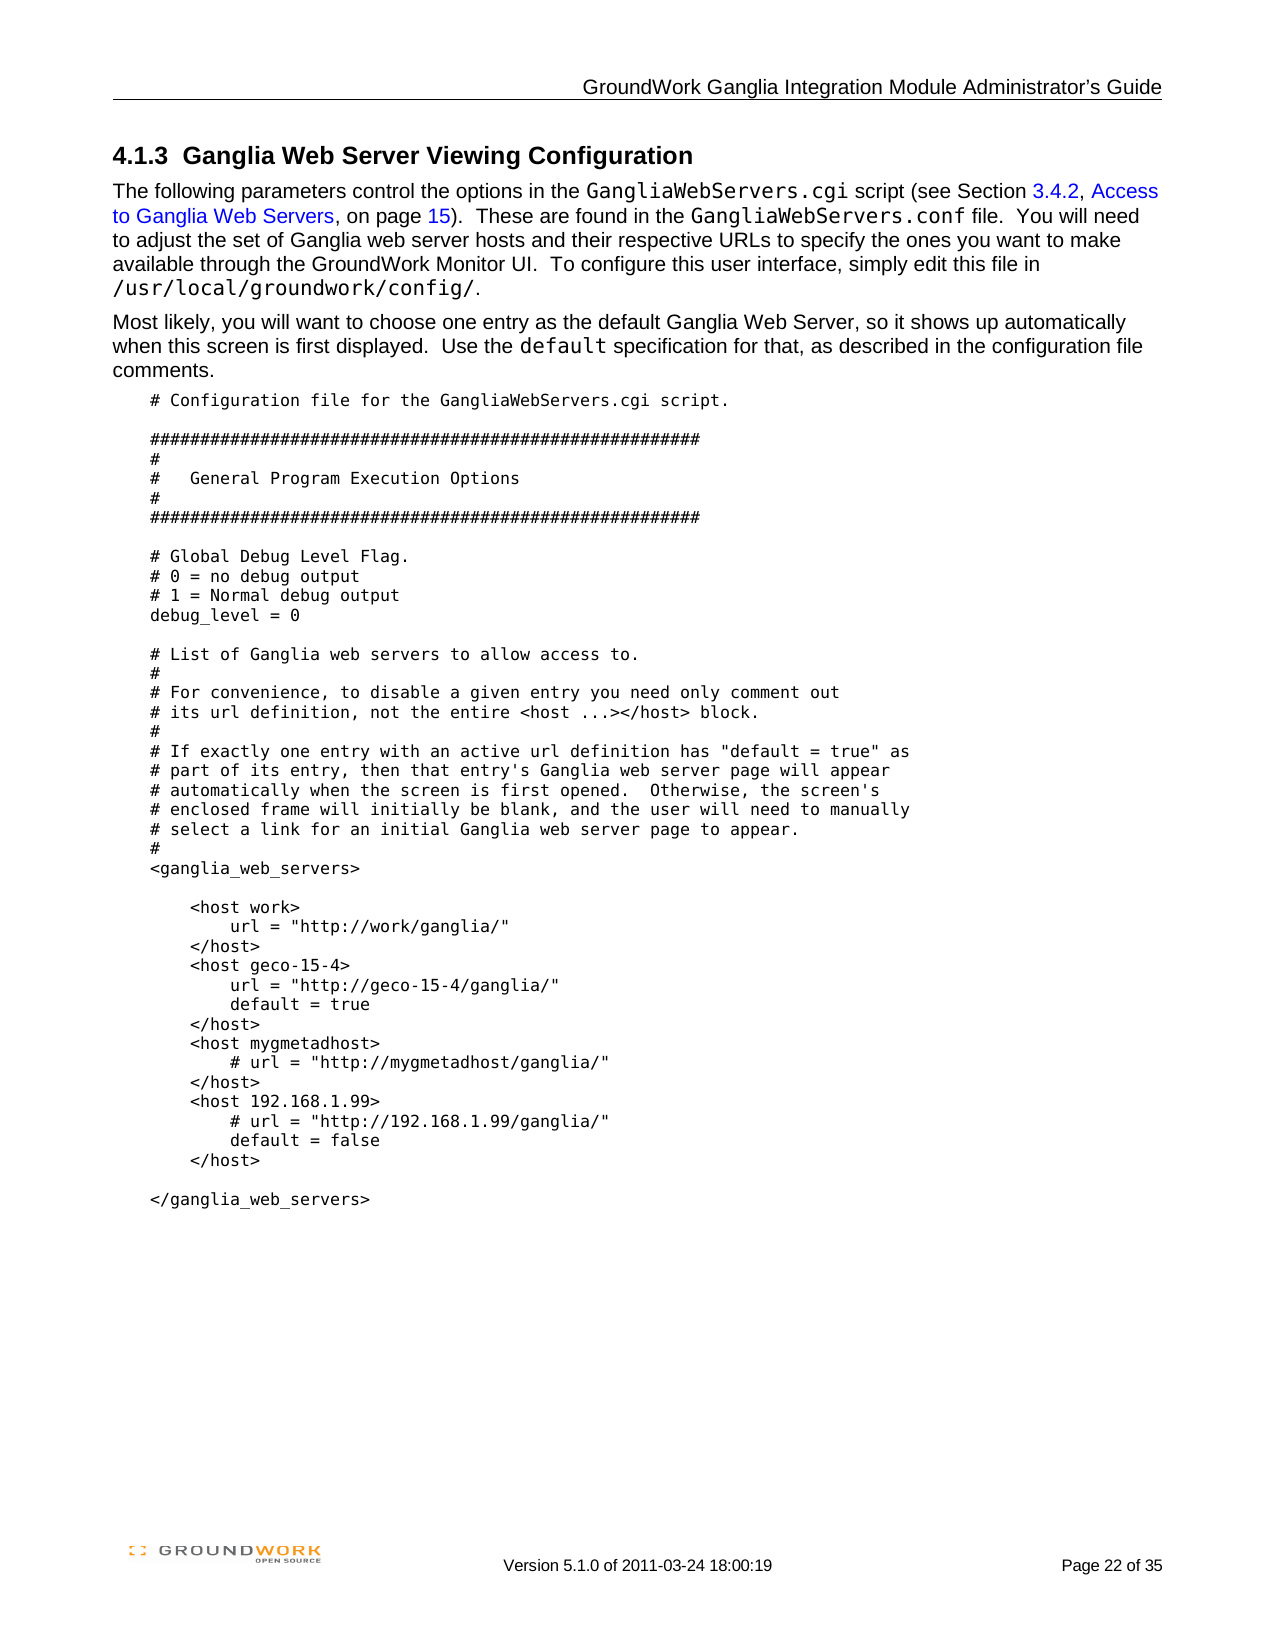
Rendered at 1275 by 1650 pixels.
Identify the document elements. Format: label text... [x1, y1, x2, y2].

picture [129, 1546, 321, 1563]
text <ganglia_web_servers> [150, 859, 1162, 878]
text # part of its entry, then that entry's Ganglia web server page will appear [150, 761, 1162, 781]
text default = true [150, 995, 1162, 1014]
text debug_level = 0 [150, 605, 1162, 625]
text Most likely, you will want to choose one entry as the default Ganglia Web Server, so it shows up automatically when this screen is first displayed. Use the default specification for that, as described in the configuration file comments. [112, 309, 1162, 382]
text # 1 = Normal debug output [150, 586, 1162, 605]
text # If exactly one entry with an active url definition has "default = true" as [150, 742, 1162, 761]
text # [150, 449, 1162, 469]
text # [150, 488, 1162, 508]
text # select a link for an initial Ganglia web server page to appear. [150, 820, 1162, 839]
text # its url definition, not the entire <host ...></host> block. [150, 703, 1162, 722]
text <host geco-15-4> [150, 956, 1162, 976]
text </host> [150, 1073, 1162, 1092]
text url = "http://work/ganglia/" [150, 917, 1162, 937]
text </host> [150, 1014, 1162, 1034]
text ####################################################### [150, 508, 1162, 527]
text # url = "http://192.168.1.99/ganglia/" [150, 1112, 1162, 1131]
text # 0 = no debug output [150, 566, 1162, 586]
text url = "http://geco-15-4/ganglia/" [150, 976, 1162, 995]
text <host mygmetadhost> [150, 1034, 1162, 1053]
text # List of Ganglia web servers to allow access to. [150, 644, 1162, 664]
text <host work> [150, 898, 1162, 917]
text # [150, 722, 1162, 742]
text # [150, 664, 1162, 683]
text <host 192.168.1.99> [150, 1092, 1162, 1112]
text # For convenience, to disable a given entry you need only comment out [150, 683, 1162, 703]
text # Configuration file for the GangliaWebServers.cgi script. [150, 391, 1162, 411]
text The following parameters control the options in the GangliaWebServers.cgi script (see Section 3.4.2, Access to Ganglia Web Servers, on page 15). These are found in the GangliaWebServers.conf file. You will need to adjust the set of Ganglia web server hosts and their respective URLs to specify the ones you want to make available through the GroundWork Monitor UI. To configure this user interface, simply edit this file in /usr/local/groundwork/config/. [112, 179, 1162, 301]
text ####################################################### [150, 430, 1162, 449]
text # automatically when the screen is first opened. Otherwise, the screen's [150, 781, 1162, 800]
text # enclosed frame will initially be blank, and the user will need to manually [150, 800, 1162, 820]
text # Global Debug Level Flag. [150, 547, 1162, 566]
text </host> [150, 937, 1162, 956]
text </host> [150, 1151, 1162, 1170]
text # url = "http://mygmetadhost/ganglia/" [150, 1053, 1162, 1073]
text default = false [150, 1131, 1162, 1151]
text </ganglia_web_servers> [150, 1190, 1162, 1209]
text # [150, 839, 1162, 859]
text # General Program Execution Options [150, 469, 1162, 488]
subtitle Ganglia Web Server Viewing Configuration [112, 141, 1162, 170]
